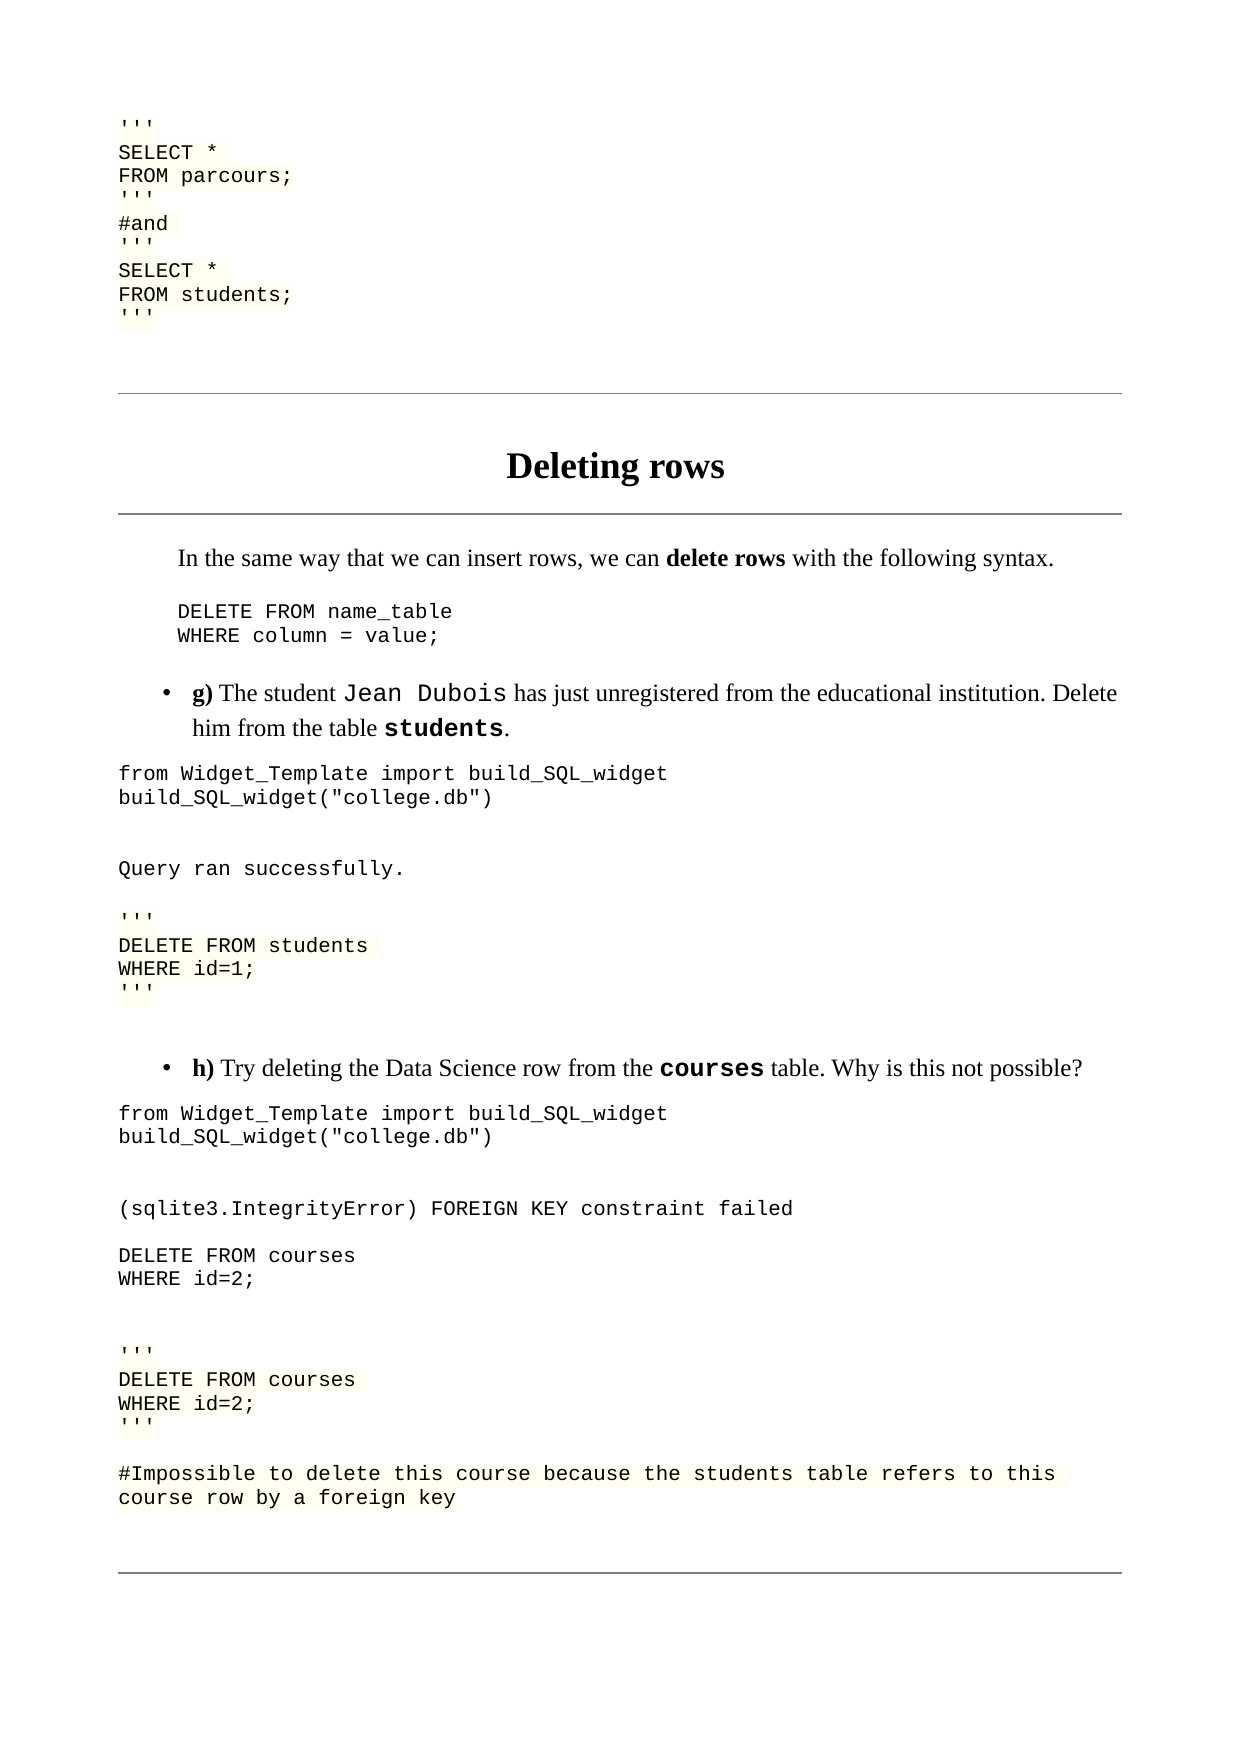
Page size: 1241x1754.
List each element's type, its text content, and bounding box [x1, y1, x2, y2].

text ''' [118, 911, 1122, 935]
text ​ [118, 1174, 1122, 1197]
text ''' [118, 189, 1122, 213]
text ​ [118, 1440, 1122, 1463]
text WHERE id=2; [118, 1268, 1122, 1292]
text DELETE FROM students [118, 935, 1122, 958]
text #and [118, 213, 1122, 236]
text ''' [118, 307, 1122, 331]
list h) Try deleting the Data Science row from the courses table. Why is this not possible? [162, 1053, 1122, 1084]
text In the same way that we can insert rows, we can delete rows with the following syntax. [177, 543, 1063, 572]
text DELETE FROM name_table [177, 601, 1063, 625]
text DELETE FROM courses [118, 1369, 1122, 1392]
text SELECT * [118, 260, 1122, 284]
text FROM students; [118, 284, 1122, 307]
text FROM parcours; [118, 165, 1122, 189]
subtitle Deleting rows [118, 443, 1122, 486]
text #Impossible to delete this course because the students table refers to this course row by a foreign key [118, 1463, 1122, 1511]
text ​ [118, 834, 1122, 858]
text ​ [118, 331, 1122, 354]
text ''' [118, 982, 1122, 1006]
text ​ [118, 1534, 1122, 1558]
text ​ [118, 811, 1122, 834]
text ''' [118, 236, 1122, 260]
text (sqlite3.IntegrityError) FOREIGN KEY constraint failed [118, 1197, 1122, 1221]
text ''' [118, 1345, 1122, 1369]
text build_SQL_widget("college.db") [118, 1127, 1122, 1150]
text from Widget_Template import build_SQL_widget [118, 1103, 1122, 1127]
text ​ [118, 1006, 1122, 1029]
text ''' [118, 118, 1122, 142]
text Query ran successfully. [118, 858, 1122, 882]
text ​ [118, 354, 1122, 378]
text WHERE id=2; [118, 1392, 1122, 1416]
text ​ [118, 1150, 1122, 1174]
text build_SQL_widget("college.db") [118, 787, 1122, 811]
text ​ [118, 1029, 1122, 1053]
text DELETE FROM courses [118, 1245, 1122, 1268]
text ​ [118, 1511, 1122, 1534]
list g) The student Jean Dubois has just unregistered from the educational institution. Delete him from the table students. [162, 678, 1122, 744]
text WHERE column = value; [177, 625, 1063, 649]
text WHERE id=1; [118, 958, 1122, 982]
text SELECT * [118, 142, 1122, 165]
text from Widget_Template import build_SQL_widget [118, 763, 1122, 787]
text ''' [118, 1416, 1122, 1440]
